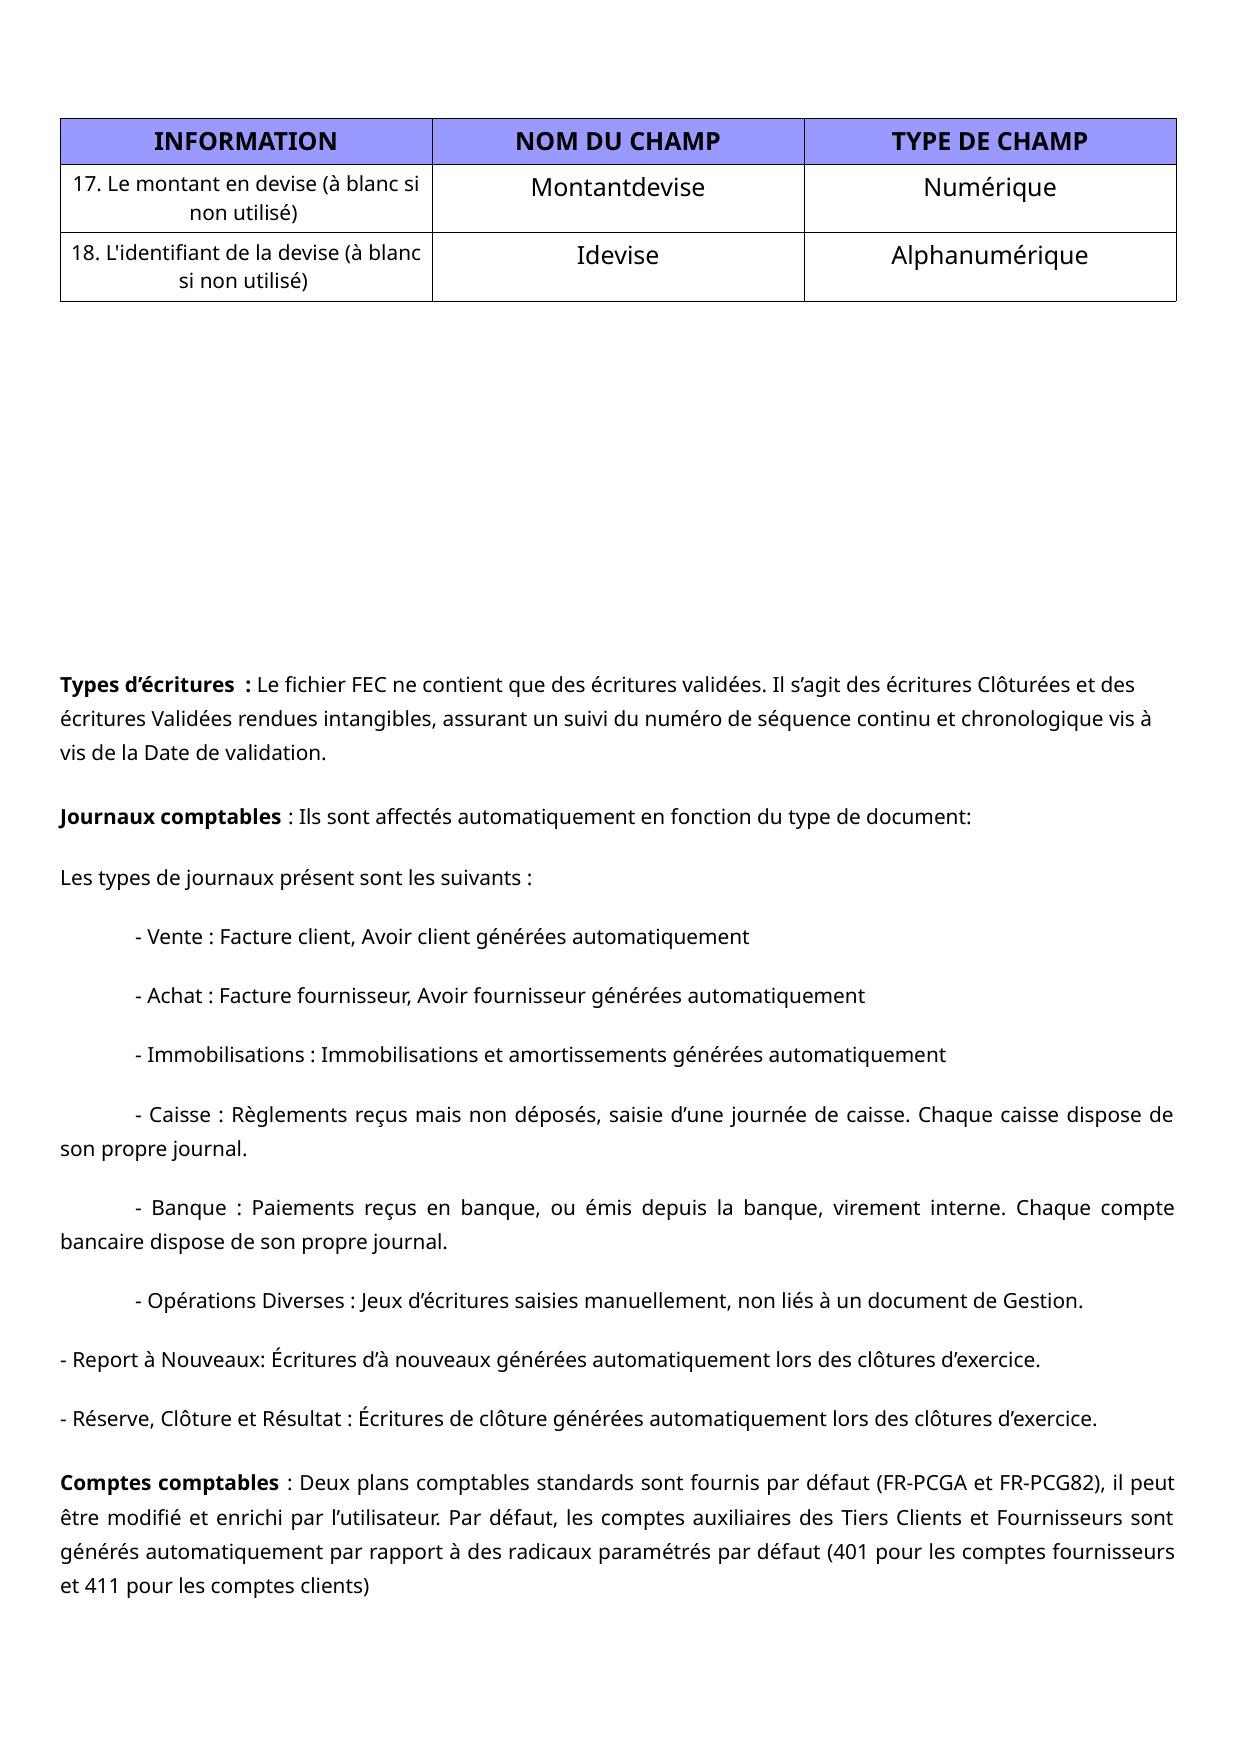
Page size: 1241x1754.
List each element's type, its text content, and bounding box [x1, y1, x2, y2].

text - Achat : Facture fournisseur, Avoir fournisseur générées automatiquement [60, 982, 1176, 1010]
table_cell Idevise [433, 233, 804, 301]
text Comptes comptables : Deux plans comptables standards sont fournis par défaut (FR-PCGA et FR-PCG82), il peut être modifié et enrichi par l’utilisateur. Par défaut, les comptes auxiliaires des Tiers Clients et Fournisseurs sont générés automatiquement par rapport à des radicaux paramétrés par défaut (401 pour les comptes fournisseurs et 411 pour les comptes clients) [60, 1463, 1176, 1599]
text Types d’écritures : Le fichier FEC ne contient que des écritures validées. Il s’agit des écritures Clôturées et des écritures Validées rendues intangibles, assurant un suivi du numéro de séquence continu et chronologique vis à vis de la Date de validation. [60, 670, 1176, 767]
table_cell 18. L'identifiant de la devise (à blanc si non utilisé) [61, 233, 432, 301]
text - Opérations Diverses : Jeux d’écritures saisies manuellement, non liés à un document de Gestion. [60, 1286, 1176, 1314]
table_header TYPE DE CHAMP [805, 119, 1176, 164]
table_cell Alphanumérique [805, 233, 1176, 301]
text - Immobilisations : Immobilisations et amortissements générées automatiquement [60, 1041, 1176, 1069]
table_cell Montantdevise [433, 165, 804, 232]
text - Réserve, Clôture et Résultat : Écritures de clôture générées automatiquement lors des clôtures d’exercice. [60, 1404, 1176, 1432]
table_header INFORMATION [61, 119, 432, 164]
table_cell 17. Le montant en devise (à blanc si non utilisé) [61, 165, 432, 232]
text - Banque : Paiements reçus en banque, ou émis depuis la banque, virement interne. Chaque compte bancaire dispose de son propre journal. [60, 1193, 1176, 1255]
text - Caisse : Règlements reçus mais non déposés, saisie d’une journée de caisse. Chaque caisse dispose de son propre journal. [60, 1100, 1176, 1162]
text Les types de journaux présent sont les suivants : [60, 863, 1176, 892]
text Journaux comptables : Ils sont affectés automatiquement en fonction du type de document: [60, 798, 1176, 832]
table_header NOM DU CHAMP [433, 119, 804, 164]
text - Report à Nouveaux: Écritures d’à nouveaux générées automatiquement lors des clôtures d’exercice. [60, 1345, 1176, 1373]
table_cell Numérique [805, 165, 1176, 232]
text - Vente : Facture client, Avoir client générées automatiquement [60, 922, 1176, 951]
